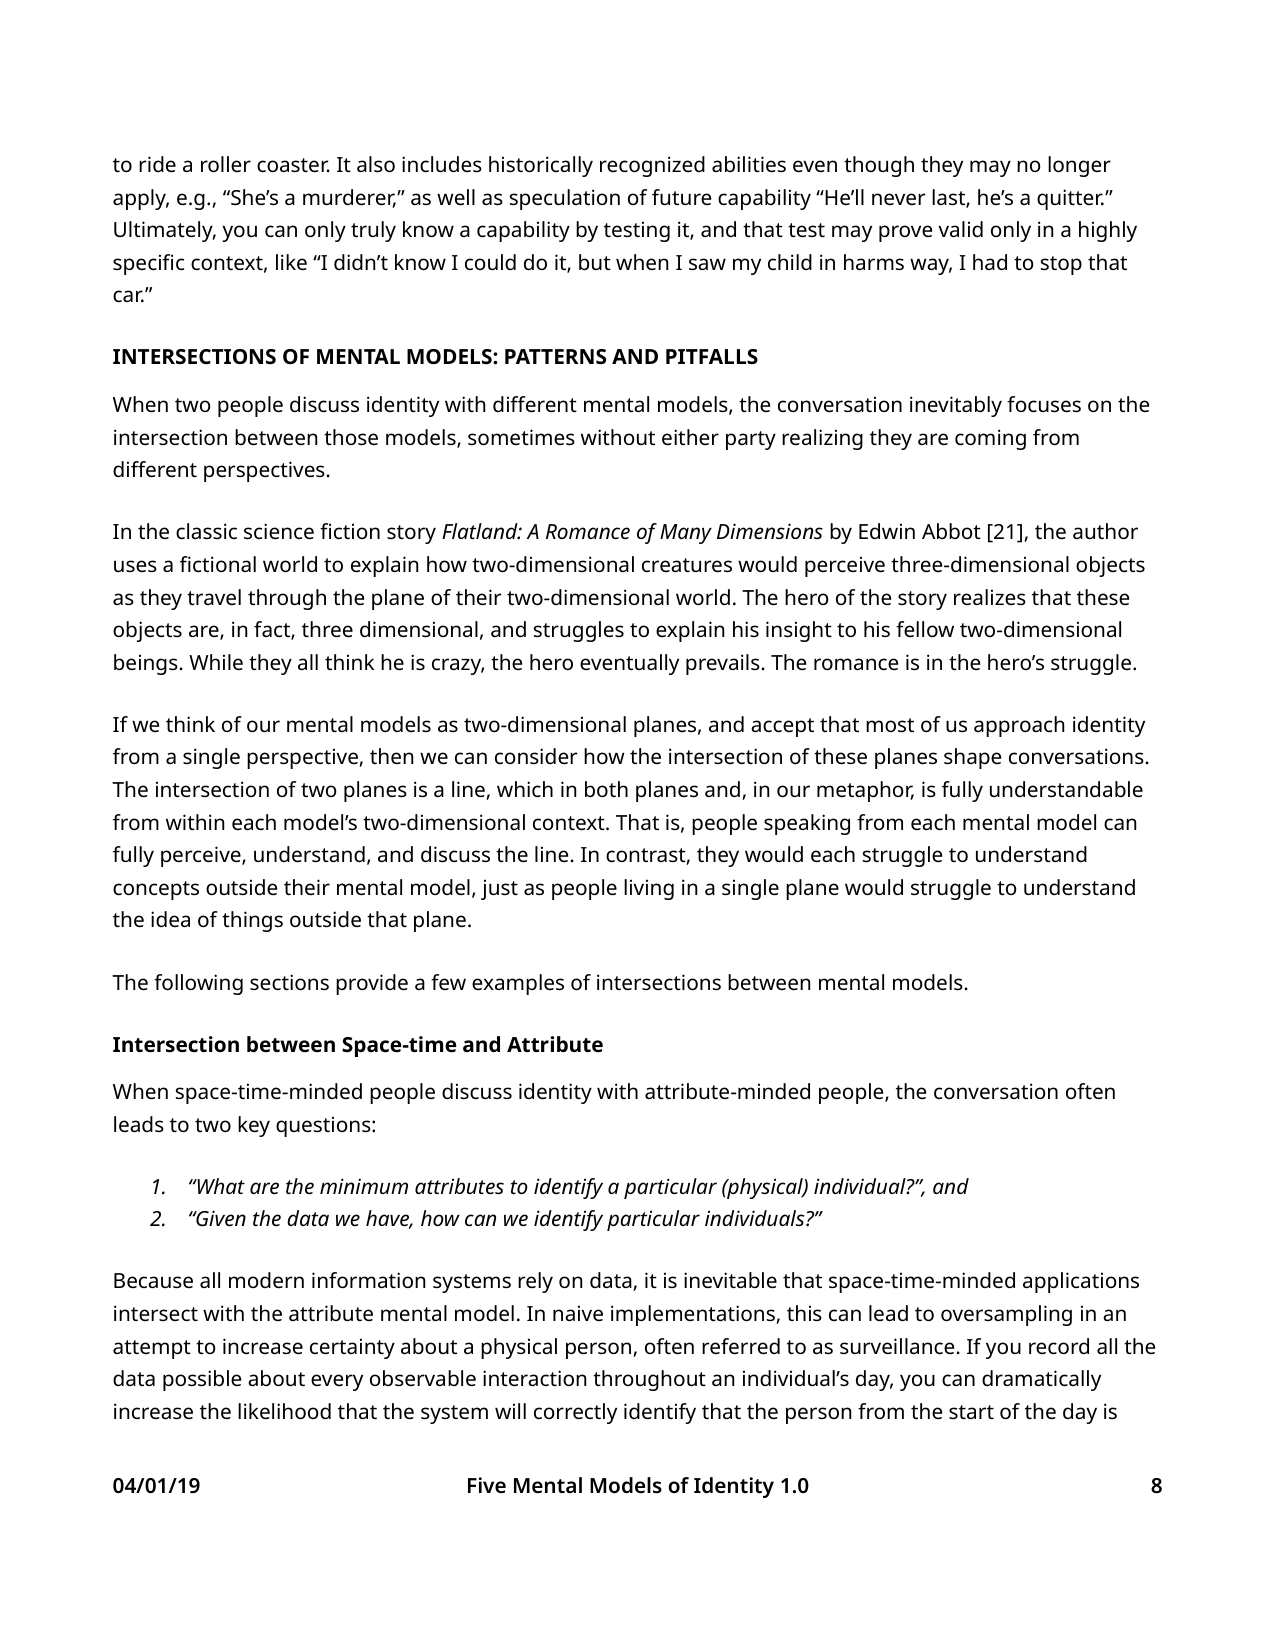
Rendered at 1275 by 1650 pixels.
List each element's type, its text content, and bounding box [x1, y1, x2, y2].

text When two people discuss identity with different mental models, the conversation inevitably focuses on the intersection between those models, sometimes without either party realizing they are coming from different perspectives. [112, 390, 1162, 484]
text The following sections provide a few examples of intersections between mental models. [112, 968, 1162, 996]
subtitle Intersections of mental models: Patterns and Pitfalls [112, 342, 1162, 371]
text If we think of our mental models as two-dimensional planes, and accept that most of us approach identity from a single perspective, then we can consider how the intersection of these planes shape conversations. The intersection of two planes is a line, which in both planes and, in our metaphor, is fully understandable from within each model’s two-dimensional context. That is, people speaking from each mental model can fully perceive, understand, and discuss the line. In contrast, they would each struggle to understand concepts outside their mental model, just as people living in a single plane would struggle to understand the idea of things outside that plane. [112, 710, 1162, 934]
subtitle Intersection between Space-time and Attribute [112, 1030, 1162, 1058]
text In the classic science fiction story Flatland: A Romance of Many Dimensions by Edwin Abbot [21], the author uses a fictional world to explain how two-dimensional creatures would perceive three-dimensional objects as they travel through the plane of their two-dimensional world. The hero of the story realizes that these objects are, in fact, three dimensional, and struggles to explain his insight to his fellow two-dimensional beings. While they all think he is crazy, the hero eventually prevails. The romance is in the hero’s struggle. [112, 517, 1162, 676]
list “What are the minimum attributes to identify a particular (physical) individual?”, and [150, 1172, 1162, 1200]
text to ride a roller coaster. It also includes historically recognized abilities even though they may no longer apply, e.g., “She’s a murderer,” as well as speculation of future capability “He’ll never last, he’s a quitter.” Ultimately, you can only truly know a capability by testing it, and that test may prove valid only in a highly specific context, like “I didn’t know I could do it, but when I saw my child in harms way, I had to stop that car.” [112, 150, 1162, 309]
list “Given the data we have, how can we identify particular individuals?” [150, 1204, 1162, 1233]
text When space-time-minded people discuss identity with attribute-minded people, the conversation often leads to two key questions: [112, 1077, 1162, 1138]
text Because all modern information systems rely on data, it is inevitable that space-time-minded applications intersect with the attribute mental model. In naive implementations, this can lead to oversampling in an attempt to increase certainty about a physical person, often referred to as surveillance. If you record all the data possible about every observable interaction throughout an individual’s day, you can dramatically increase the likelihood that the system will correctly identify that the person from the start of the day is [112, 1267, 1162, 1426]
